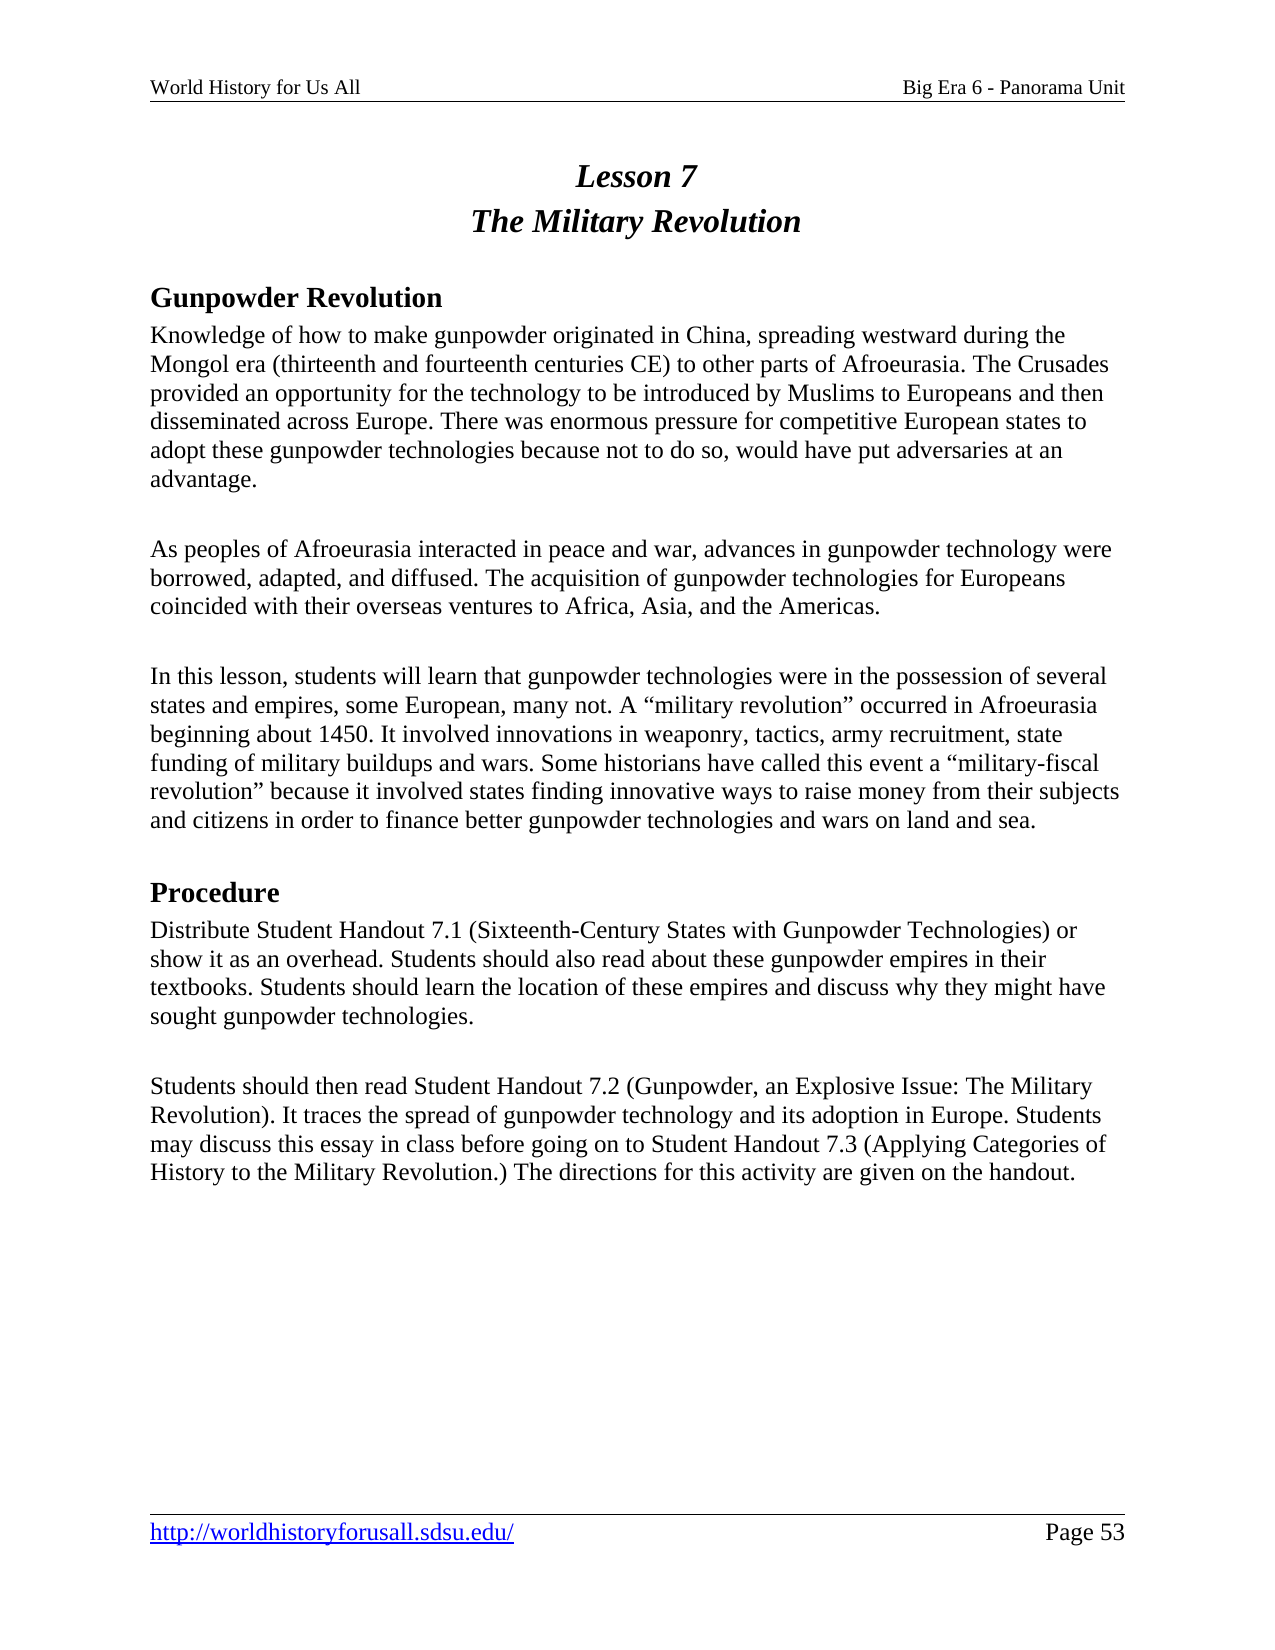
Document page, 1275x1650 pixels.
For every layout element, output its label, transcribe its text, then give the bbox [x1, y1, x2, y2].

text The Military Revolution [150, 201, 1125, 239]
text In this lesson, students will learn that gunpowder technologies were in the possession of several states and empires, some European, many not. A “military revolution” occurred in Afroeurasia beginning about 1450. It involved innovations in weaponry, tactics, army recruitment, state funding of military buildups and wars. Some historians have called this event a “military-fiscal revolution” because it involved states finding innovative ways to raise money from their subjects and citizens in order to finance better gunpowder technologies and wars on land and sea. [150, 661, 1125, 834]
text Distribute Student Handout 7.1 (Sixteenth-Century States with Gunpowder Technologies) or show it as an overhead. Students should also read about these gunpowder empires in their textbooks. Students should learn the location of these empires and discuss why they might have sought gunpowder technologies. [150, 915, 1125, 1030]
text Procedure [150, 875, 1125, 909]
text Gunpowder Revolution [150, 280, 1125, 314]
text As peoples of Afroeurasia interacted in peace and war, advances in gunpowder technology were borrowed, adapted, and diffused. The acquisition of gunpowder technologies for Europeans coincided with their overseas ventures to Africa, Asia, and the Americas. [150, 534, 1125, 620]
text Lesson 7 [150, 156, 1125, 194]
text Knowledge of how to make gunpowder originated in China, spreading westward during the Mongol era (thirteenth and fourteenth centuries CE) to other parts of Afroeurasia. The Crusades provided an opportunity for the technology to be introduced by Muslims to Europeans and then disseminated across Europe. There was enormous pressure for competitive European states to adopt these gunpowder technologies because not to do so, would have put adversaries at an advantage. [150, 320, 1125, 493]
text Students should then read Student Handout 7.2 (Gunpowder, an Explosive Issue: The Military Revolution). It traces the spread of gunpowder technology and its adoption in Europe. Students may discuss this essay in class before going on to Student Handout 7.3 (Applying Categories of History to the Military Revolution.) The directions for this activity are given on the handout. [150, 1071, 1125, 1186]
